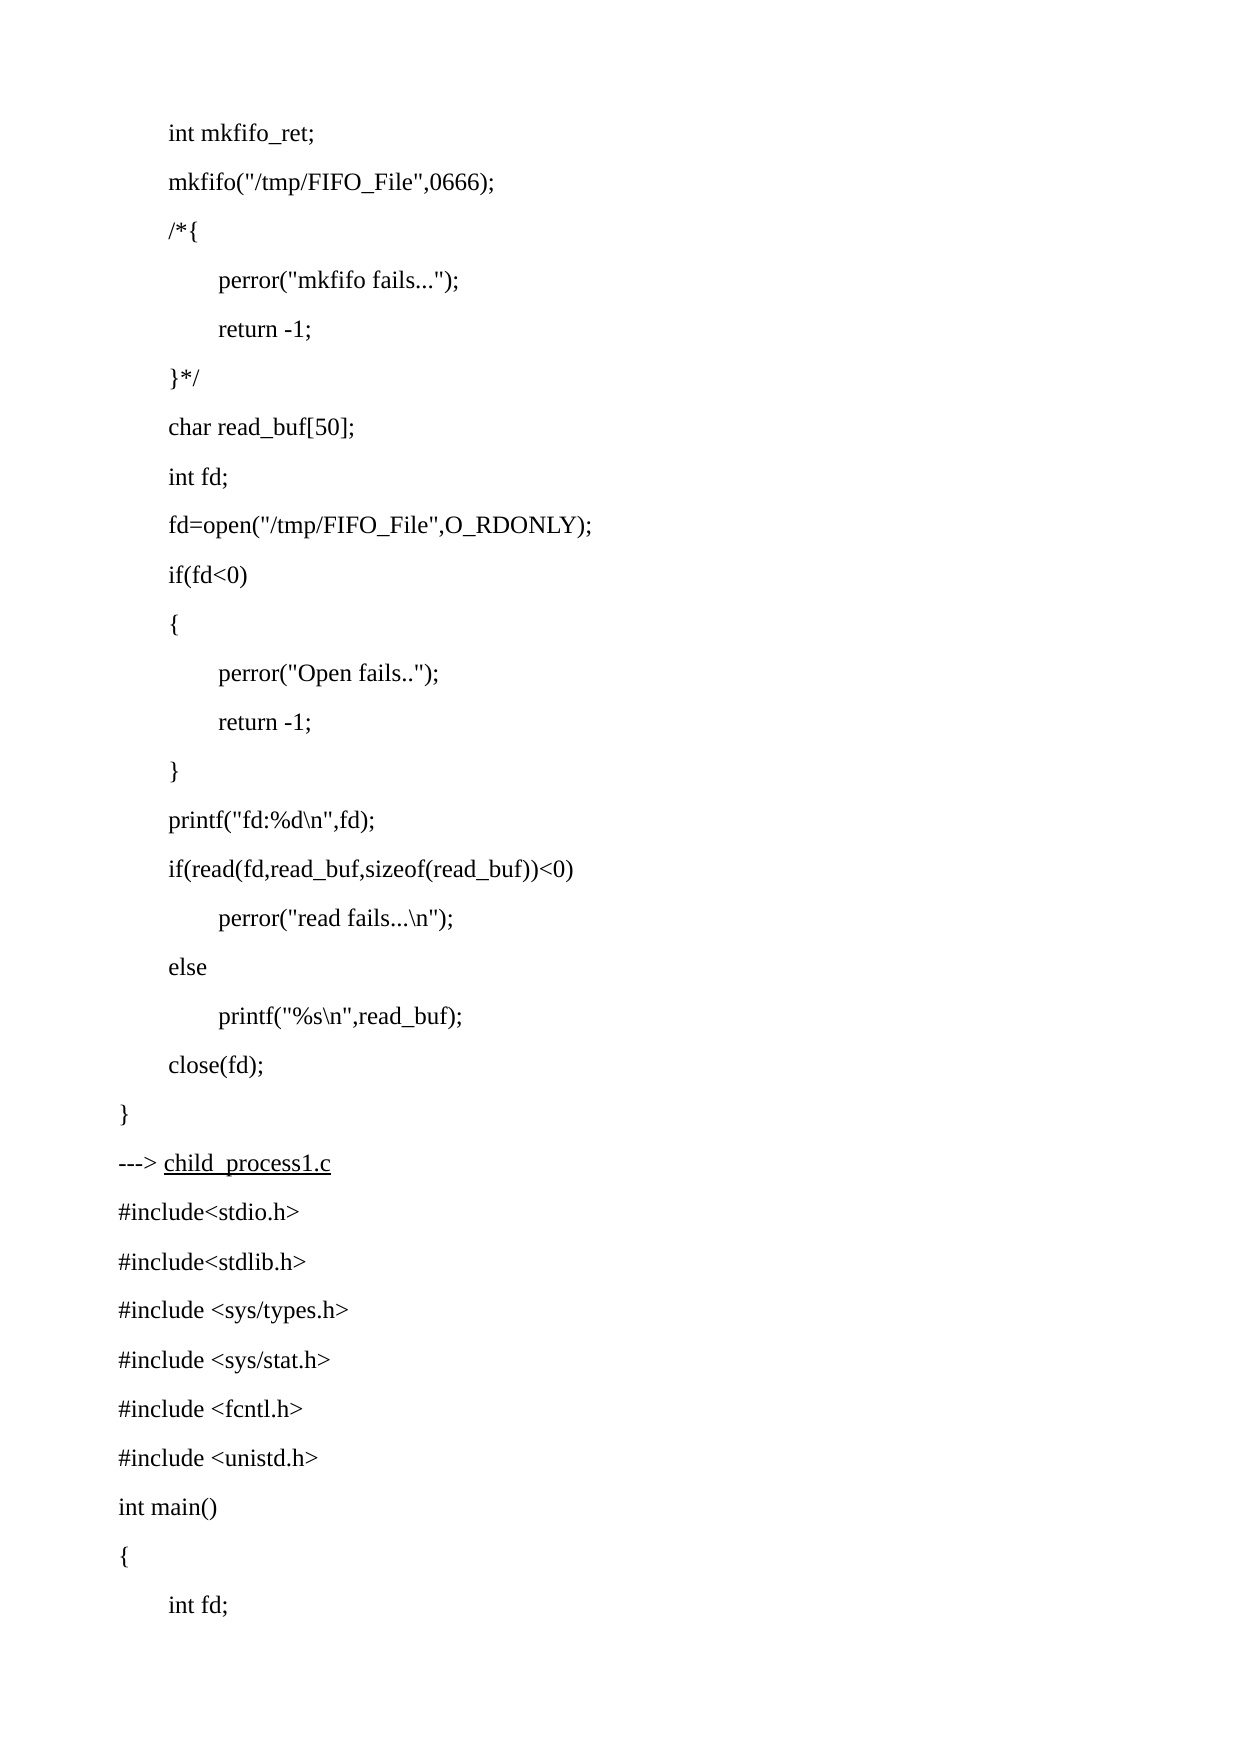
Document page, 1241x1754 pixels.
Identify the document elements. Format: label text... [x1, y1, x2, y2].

text #include <sys/stat.h> [118, 1345, 1122, 1373]
text #include <unistd.h> [118, 1443, 1122, 1472]
text fd=open("/tmp/FIFO_File",O_RDONLY); [118, 511, 1122, 539]
text else [118, 952, 1122, 981]
text return -1; [118, 314, 1122, 343]
text char read_buf[50]; [118, 412, 1122, 441]
text perror("read fails...\n"); [118, 903, 1122, 932]
text } [118, 756, 1122, 785]
text int mkfifo_ret; [118, 118, 1122, 147]
text int fd; [118, 462, 1122, 490]
text /*{ [118, 216, 1122, 245]
text if(read(fd,read_buf,sizeof(read_buf))<0) [118, 854, 1122, 883]
text int main() [118, 1492, 1122, 1521]
text #include<stdio.h> [118, 1197, 1122, 1226]
text perror("Open fails.."); [118, 658, 1122, 687]
text if(fd<0) [118, 560, 1122, 588]
text { [118, 609, 1122, 637]
text } [118, 1099, 1122, 1128]
text ---> child_process1.c [118, 1148, 1122, 1177]
text { [118, 1541, 1122, 1570]
text #include<stdlib.h> [118, 1247, 1122, 1275]
text #include <fcntl.h> [118, 1394, 1122, 1422]
text #include <sys/types.h> [118, 1296, 1122, 1324]
text perror("mkfifo fails..."); [118, 265, 1122, 294]
text int fd; [118, 1590, 1122, 1619]
text printf("%s\n",read_buf); [118, 1001, 1122, 1030]
text printf("fd:%d\n",fd); [118, 805, 1122, 834]
text }*/ [118, 363, 1122, 392]
text close(fd); [118, 1050, 1122, 1079]
text mkfifo("/tmp/FIFO_File",0666); [118, 167, 1122, 196]
text return -1; [118, 707, 1122, 736]
